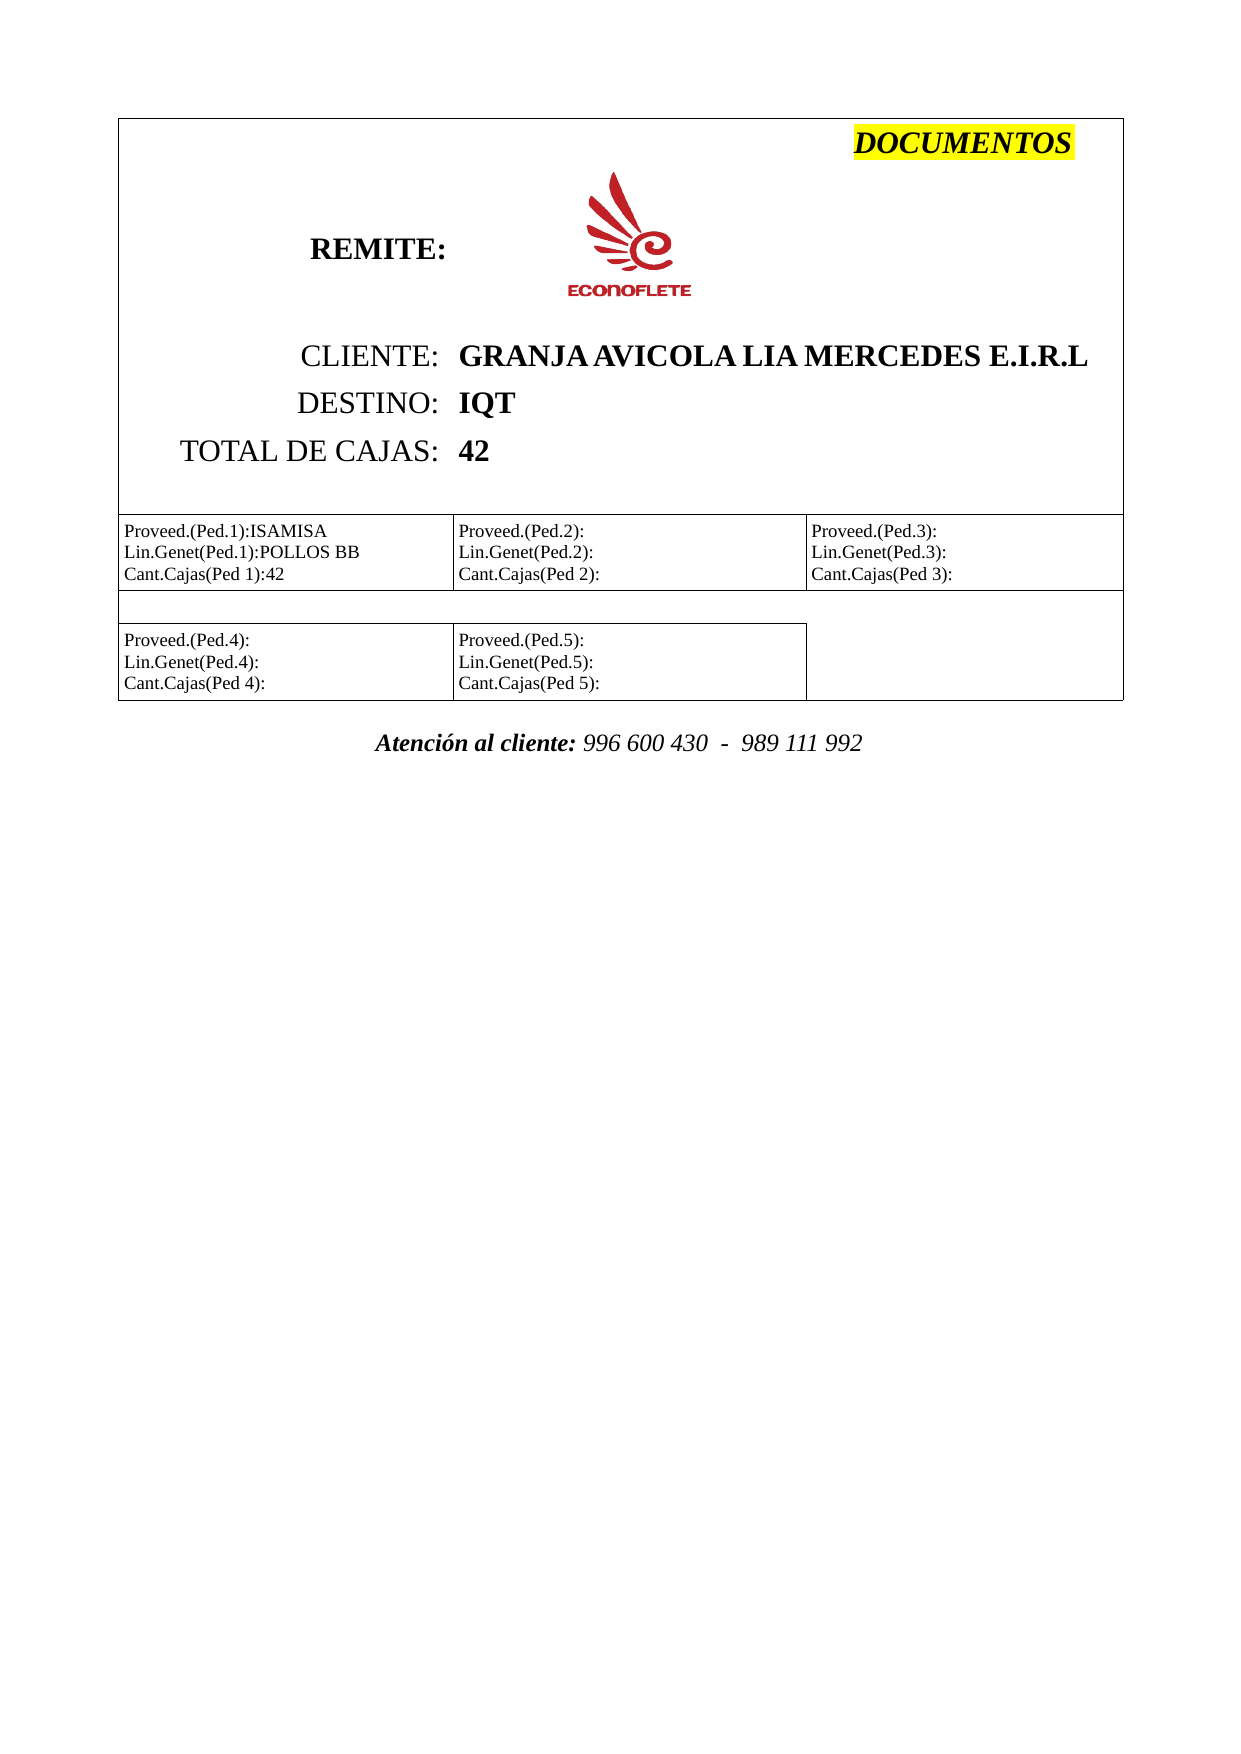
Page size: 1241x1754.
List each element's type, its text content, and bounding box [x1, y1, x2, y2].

table_cell [806, 591, 1123, 623]
picture [552, 171, 707, 297]
table_cell REMITE: [119, 166, 453, 332]
table_cell [453, 591, 806, 623]
table_cell Proveed.(Ped.1):ISAMISA Lin.Genet(Ped.1):POLLOS BB Cant.Cajas(Ped 1):42 [119, 515, 453, 590]
table_cell Proveed.(Ped.5): Lin.Genet(Ped.5): Cant.Cajas(Ped 5): [454, 624, 806, 699]
table_cell DESTINO: [119, 379, 453, 426]
table_cell Proveed.(Ped.2): Lin.Genet(Ped.2): Cant.Cajas(Ped 2): [454, 515, 806, 590]
table_cell TOTAL DE CAJAS: [119, 426, 453, 474]
text Atención al cliente: 996 600 430 - 989 111 992 [118, 728, 1122, 757]
table_cell [453, 166, 806, 332]
table_cell [806, 474, 1123, 514]
table_cell GRANJA AVICOLA LIA MERCEDES E.I.R.L [453, 332, 1123, 379]
table_header DOCUMENTOS [806, 119, 1123, 166]
table_cell [453, 474, 806, 514]
table_cell [806, 379, 1123, 426]
table_cell Proveed.(Ped.4): Lin.Genet(Ped.4): Cant.Cajas(Ped 4): [119, 624, 453, 699]
table_cell 42 [453, 426, 1123, 474]
table_cell [119, 591, 453, 623]
table_cell CLIENTE: [119, 332, 453, 379]
table_cell IQT [453, 379, 806, 426]
table_header [119, 119, 453, 166]
table_cell [119, 474, 453, 514]
table_cell Proveed.(Ped.3): Lin.Genet(Ped.3): Cant.Cajas(Ped 3): [807, 515, 1123, 590]
table_cell [807, 623, 1123, 699]
table_header [453, 119, 806, 166]
table_cell [806, 166, 1123, 332]
